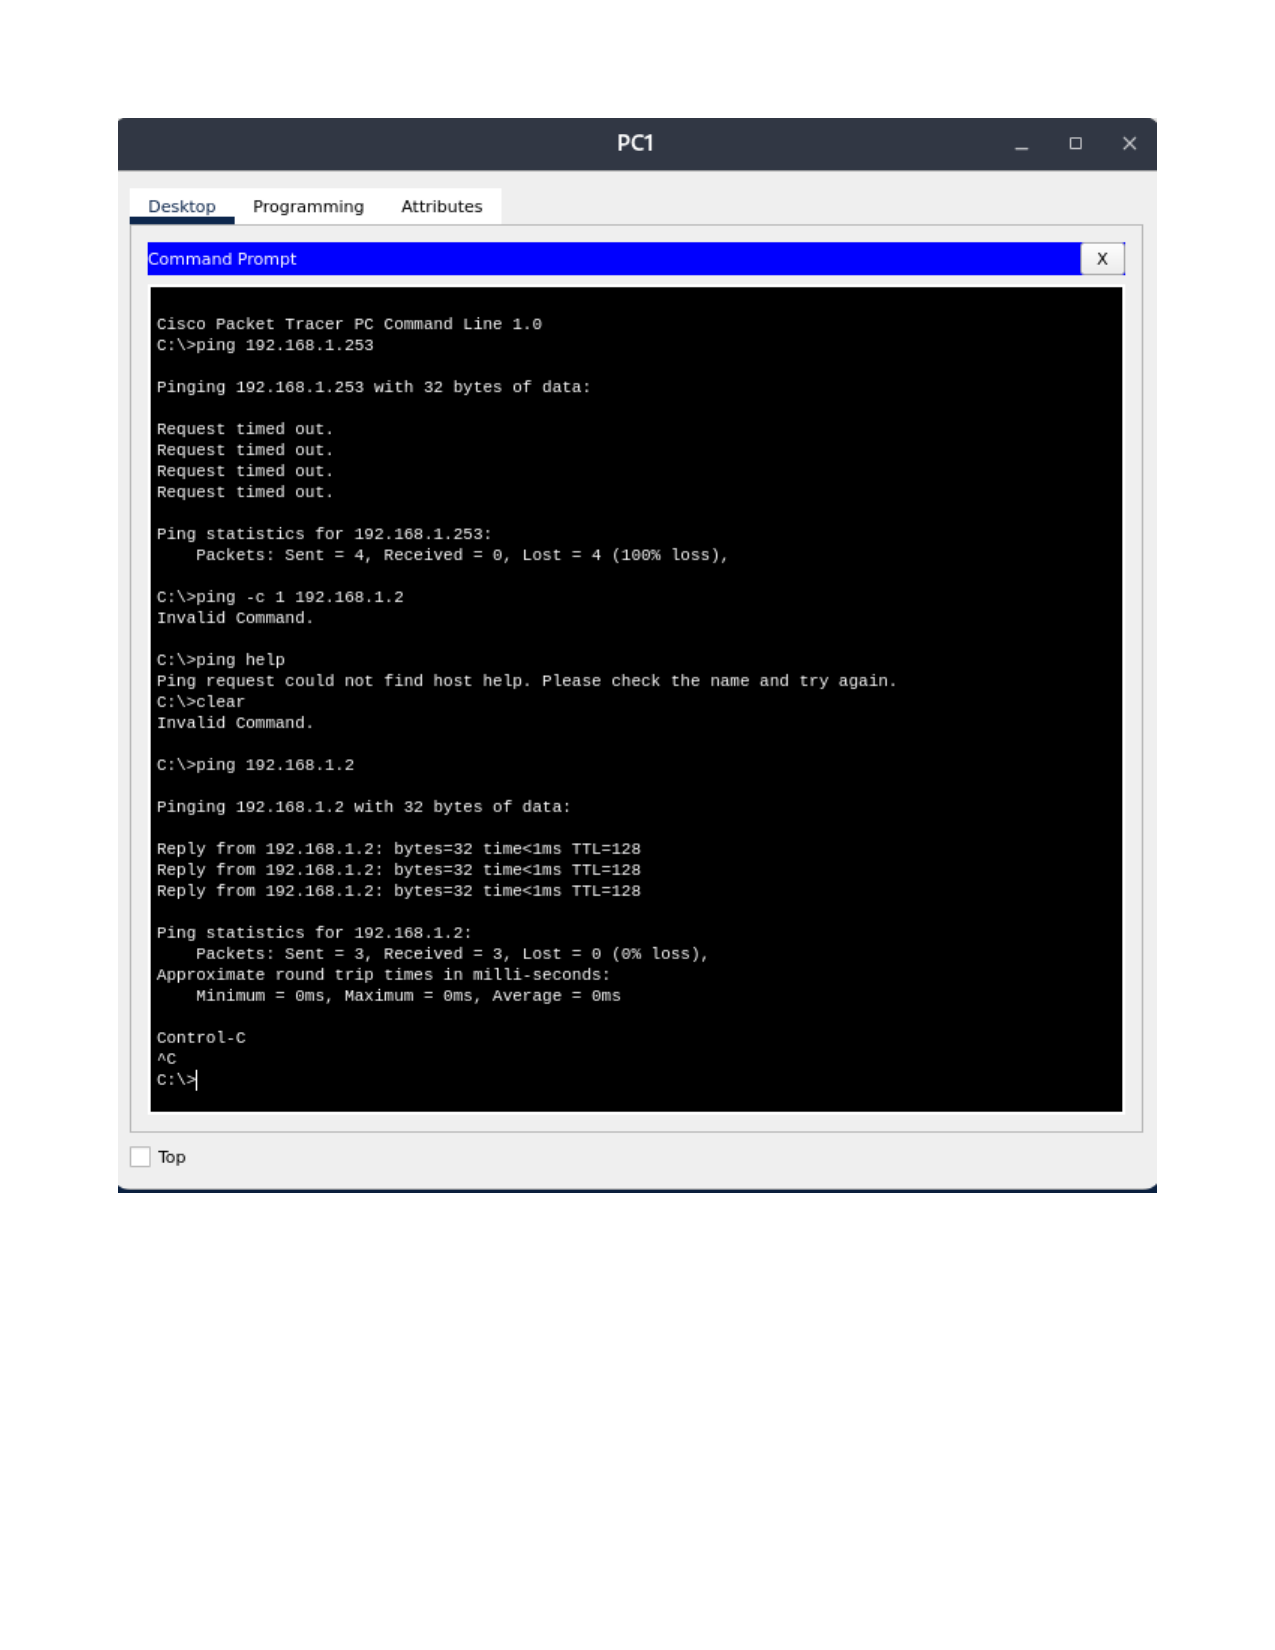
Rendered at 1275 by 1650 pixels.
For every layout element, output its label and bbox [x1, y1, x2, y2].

picture [118, 118, 1157, 1193]
